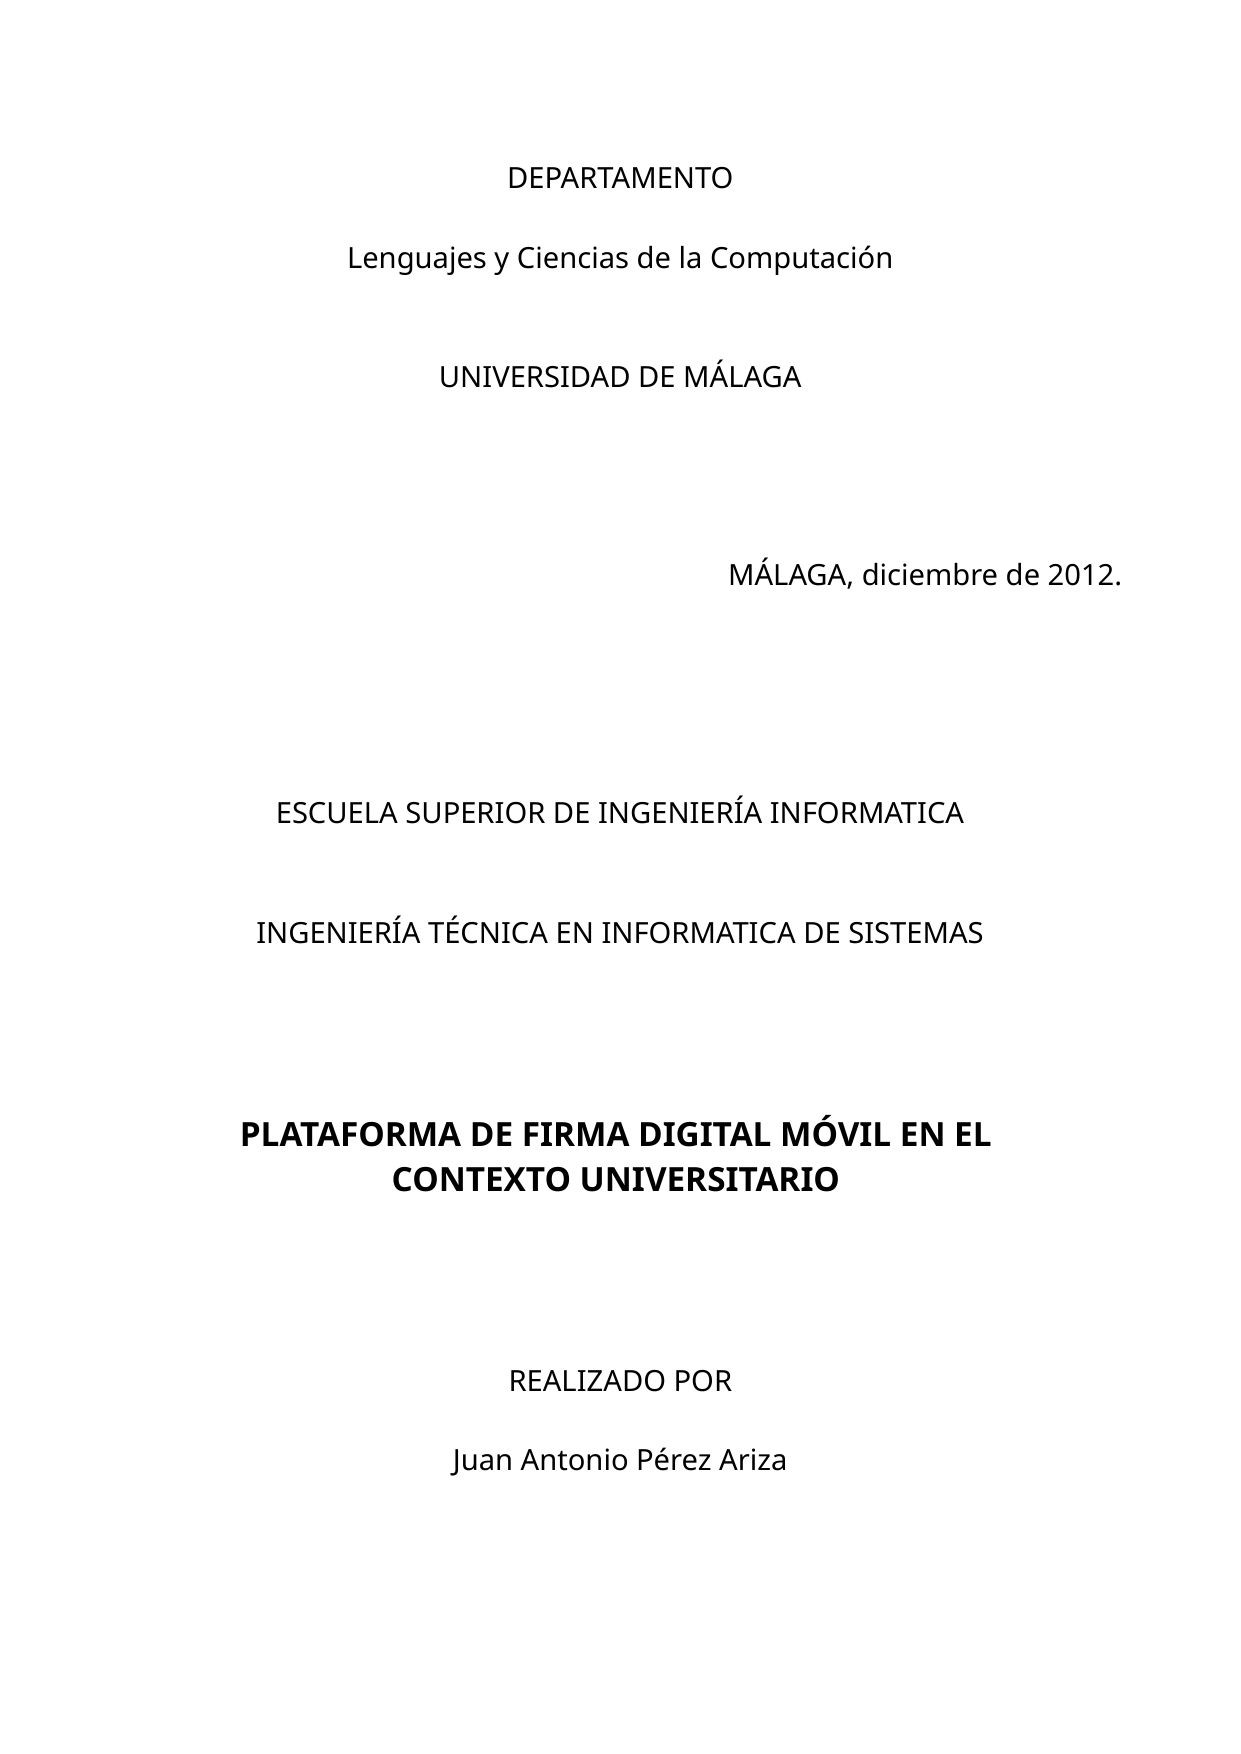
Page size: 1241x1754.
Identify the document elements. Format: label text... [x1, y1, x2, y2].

text PLATAFORMA DE FIRMA DIGITAL MÓVIL EN EL [118, 1110, 1122, 1156]
text Juan Antonio Pérez Ariza [118, 1439, 1122, 1479]
text MÁLAGA, diciembre de 2012. [118, 555, 1122, 594]
text Lenguajes y Ciencias de la Computación [118, 237, 1122, 277]
text ESCUELA SUPERIOR DE INGENIERÍA INFORMATICA [118, 793, 1122, 832]
text UNIVERSIDAD DE MÁLAGA [118, 356, 1122, 396]
text DEPARTAMENTO [118, 158, 1122, 197]
text CONTEXTO UNIVERSITARIO [118, 1156, 1122, 1201]
text INGENIERÍA TÉCNICA EN INFORMATICA DE SISTEMAS [118, 912, 1122, 952]
text REALIZADO POR [118, 1360, 1122, 1399]
